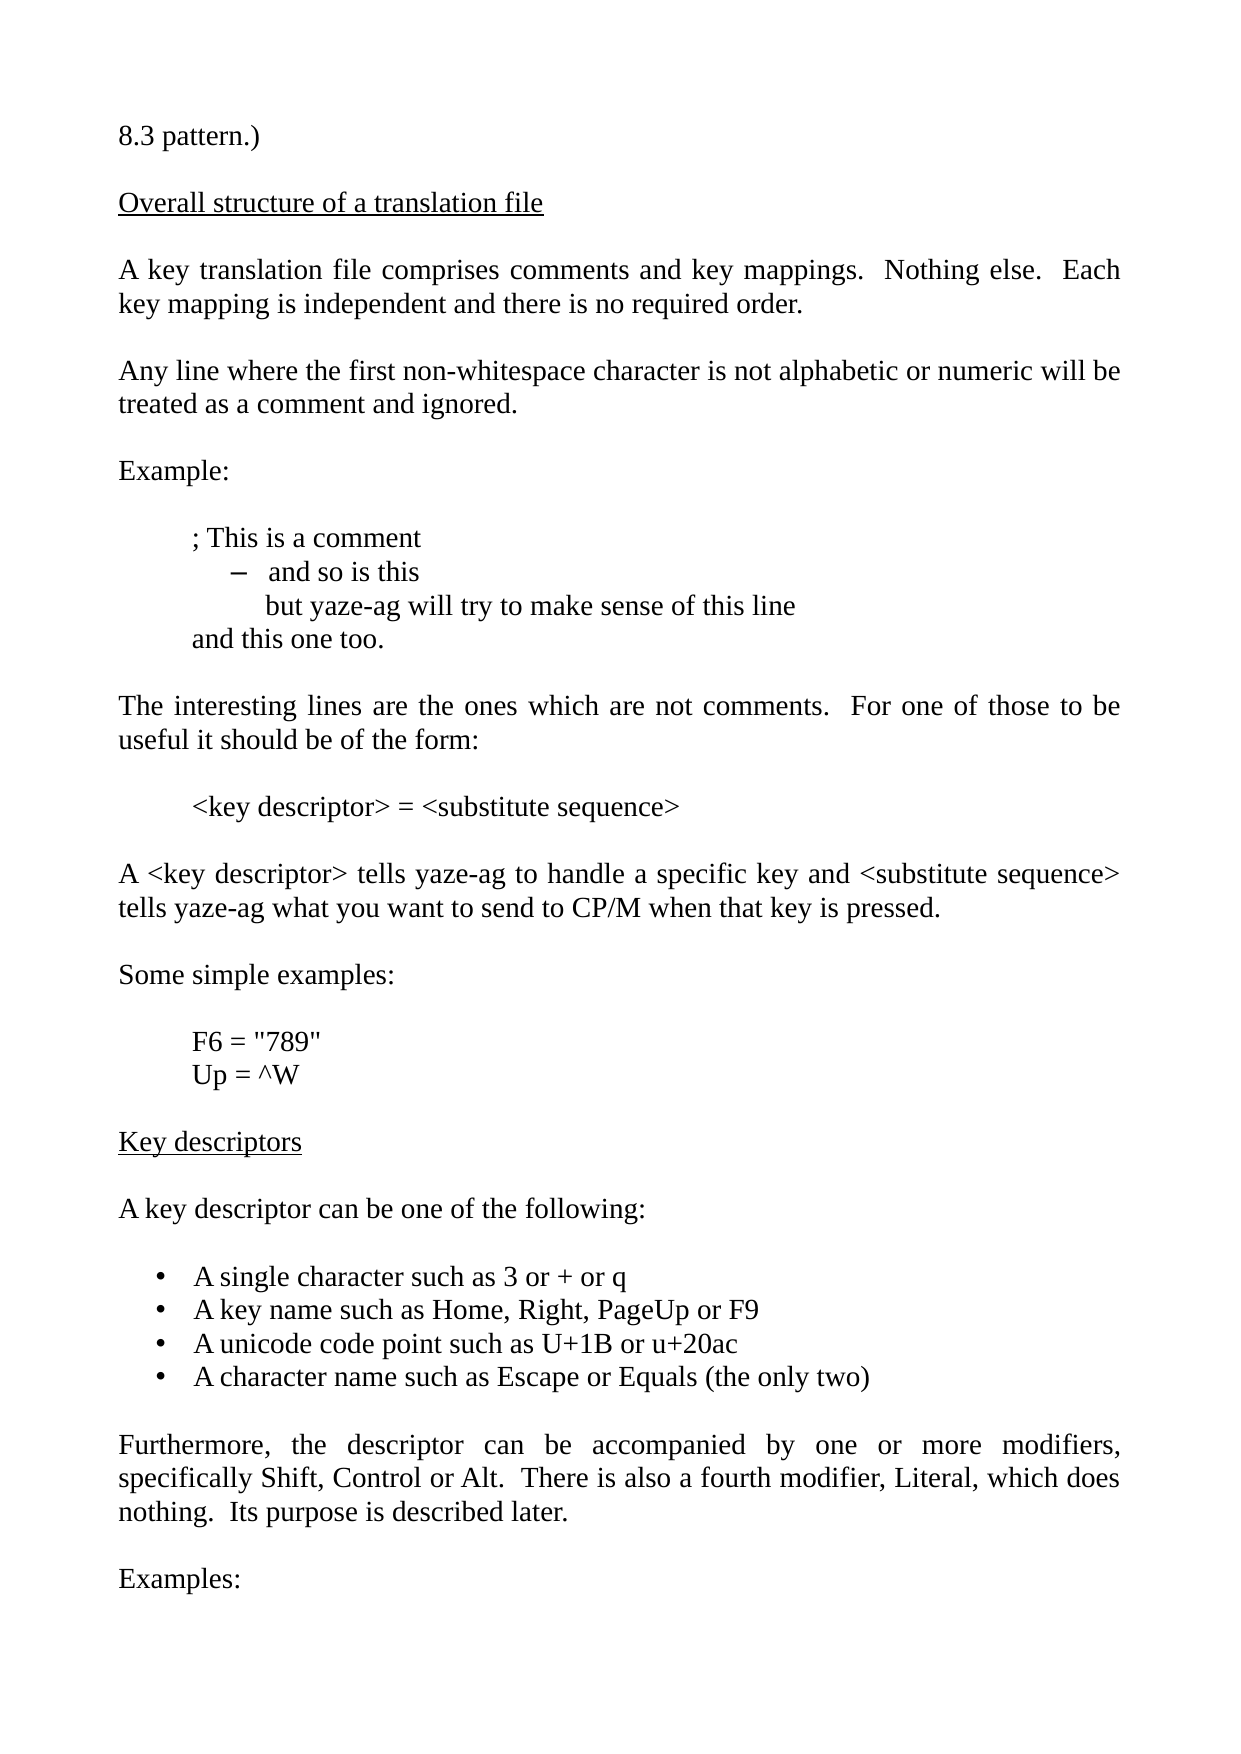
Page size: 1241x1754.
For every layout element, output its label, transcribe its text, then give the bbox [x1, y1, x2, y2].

text A <key descriptor> tells yaze-ag to handle a specific key and <substitute sequence> tells yaze-ag what you want to send to CP/M when that key is pressed. [118, 856, 1122, 923]
list A single character such as 3 or + or q [156, 1259, 1122, 1292]
text Key descriptors [118, 1124, 1122, 1158]
text A key translation file comprises comments and key mappings. Nothing else. Each key mapping is independent and there is no required order. [118, 252, 1122, 319]
text The interesting lines are the ones which are not comments. For one of those to be useful it should be of the form: [118, 688, 1122, 756]
list A key name such as Home, Right, PageUp or F9 [156, 1292, 1122, 1326]
text Furthermore, the descriptor can be accompanied by one or more modifiers, specifically Shift, Control or Alt. There is also a fourth modifier, Literal, which does nothing. Its purpose is described later. [118, 1427, 1122, 1527]
text ; This is a comment [118, 521, 1122, 554]
text but yaze-ag will try to make sense of this line [118, 588, 1122, 621]
text A key descriptor can be one of the following: [118, 1192, 1122, 1225]
text Any line where the first non-whitespace character is not alphabetic or numeric will be treated as a comment and ignored. [118, 353, 1122, 420]
text Example: [118, 453, 1122, 487]
list A character name such as Escape or Equals (the only two) [156, 1359, 1122, 1393]
list and so is this [231, 554, 1122, 588]
list A unicode code point such as U+1B or u+20ac [156, 1326, 1122, 1359]
text and this one too. [118, 621, 1122, 655]
text Overall structure of a translation file [118, 185, 1122, 219]
text <key descriptor> = <substitute sequence> [118, 789, 1122, 823]
text 8.3 pattern.) [118, 118, 1122, 152]
text F6 = "789" [118, 1024, 1122, 1057]
text Up = ^W [118, 1057, 1122, 1091]
text Some simple examples: [118, 957, 1122, 990]
text Examples: [118, 1561, 1122, 1594]
